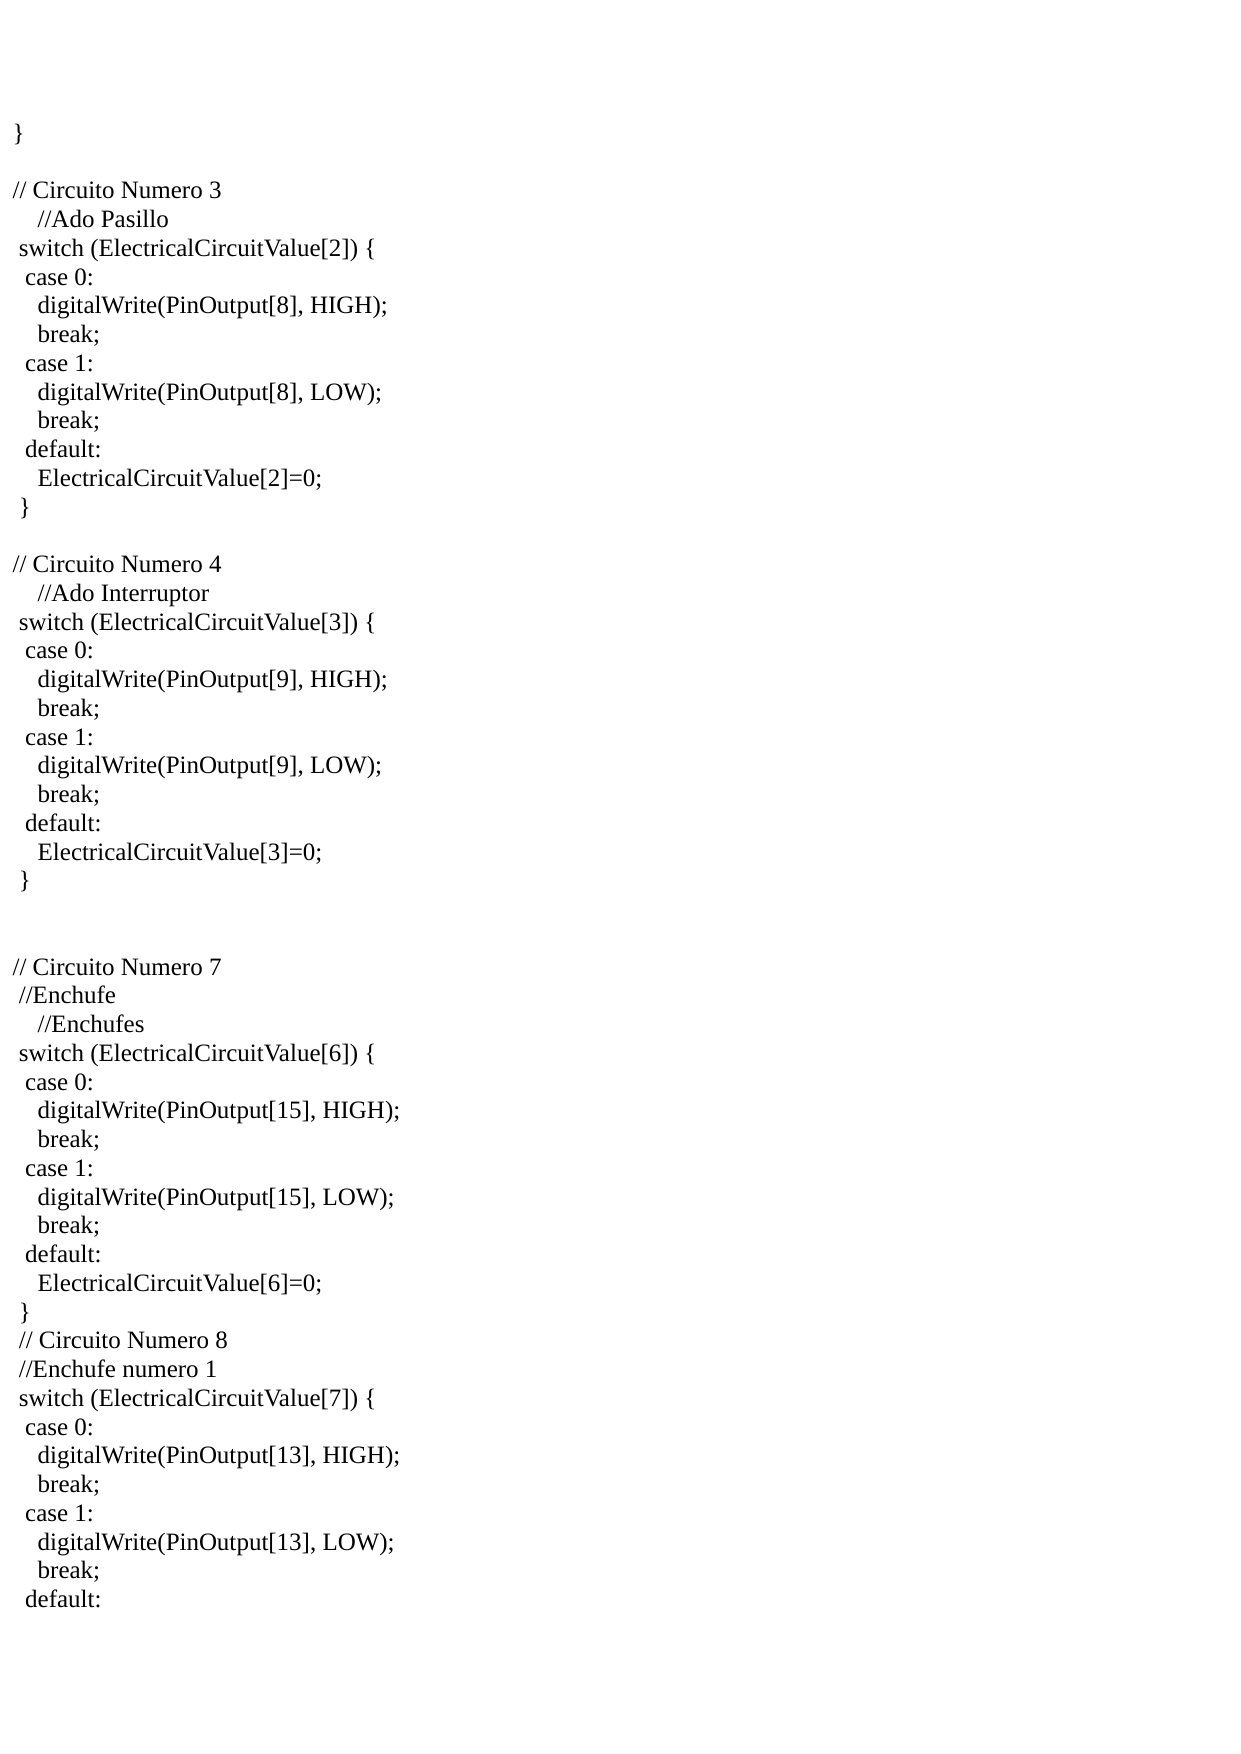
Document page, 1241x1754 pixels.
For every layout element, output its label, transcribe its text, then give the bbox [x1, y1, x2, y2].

text } [0, 118, 1240, 147]
text //Ado Interruptor [0, 578, 1240, 607]
text break; [0, 319, 1240, 348]
text // Circuito Numero 4 [0, 549, 1240, 578]
text default: [0, 434, 1240, 463]
text case 0: [0, 636, 1240, 664]
text default: [0, 1239, 1240, 1268]
text } [0, 492, 1240, 521]
text case 0: [0, 1067, 1240, 1096]
text break; [0, 693, 1240, 722]
text ElectricalCircuitValue[3]=0; [0, 837, 1240, 866]
text digitalWrite(PinOutput[15], HIGH); [0, 1096, 1240, 1124]
text digitalWrite(PinOutput[8], LOW); [0, 377, 1240, 406]
text digitalWrite(PinOutput[13], LOW); [0, 1527, 1240, 1556]
text //Enchufes [0, 1009, 1240, 1038]
text ElectricalCircuitValue[6]=0; [0, 1268, 1240, 1297]
text //Enchufe [0, 981, 1240, 1009]
text case 1: [0, 348, 1240, 377]
text ElectricalCircuitValue[2]=0; [0, 463, 1240, 492]
text // Circuito Numero 3 [0, 176, 1240, 204]
text digitalWrite(PinOutput[8], HIGH); [0, 291, 1240, 319]
text } [0, 866, 1240, 894]
text switch (ElectricalCircuitValue[2]) { [0, 233, 1240, 262]
text digitalWrite(PinOutput[13], HIGH); [0, 1441, 1240, 1469]
text digitalWrite(PinOutput[9], LOW); [0, 751, 1240, 779]
text break; [0, 1124, 1240, 1153]
text break; [0, 779, 1240, 808]
text switch (ElectricalCircuitValue[6]) { [0, 1038, 1240, 1067]
text case 1: [0, 1498, 1240, 1527]
text break; [0, 1469, 1240, 1498]
text //Enchufe numero 1 [0, 1354, 1240, 1383]
text case 0: [0, 262, 1240, 291]
text break; [0, 406, 1240, 434]
text break; [0, 1211, 1240, 1239]
text switch (ElectricalCircuitValue[7]) { [0, 1383, 1240, 1412]
text case 1: [0, 722, 1240, 751]
text digitalWrite(PinOutput[9], HIGH); [0, 664, 1240, 693]
text default: [0, 808, 1240, 837]
text case 1: [0, 1153, 1240, 1182]
text break; [0, 1556, 1240, 1584]
text //Ado Pasillo [0, 204, 1240, 233]
text // Circuito Numero 7 [0, 952, 1240, 981]
text default: [0, 1584, 1240, 1613]
text digitalWrite(PinOutput[15], LOW); [0, 1182, 1240, 1211]
text // Circuito Numero 8 [0, 1326, 1240, 1354]
text switch (ElectricalCircuitValue[3]) { [0, 607, 1240, 636]
text } [0, 1297, 1240, 1326]
text case 0: [0, 1412, 1240, 1441]
